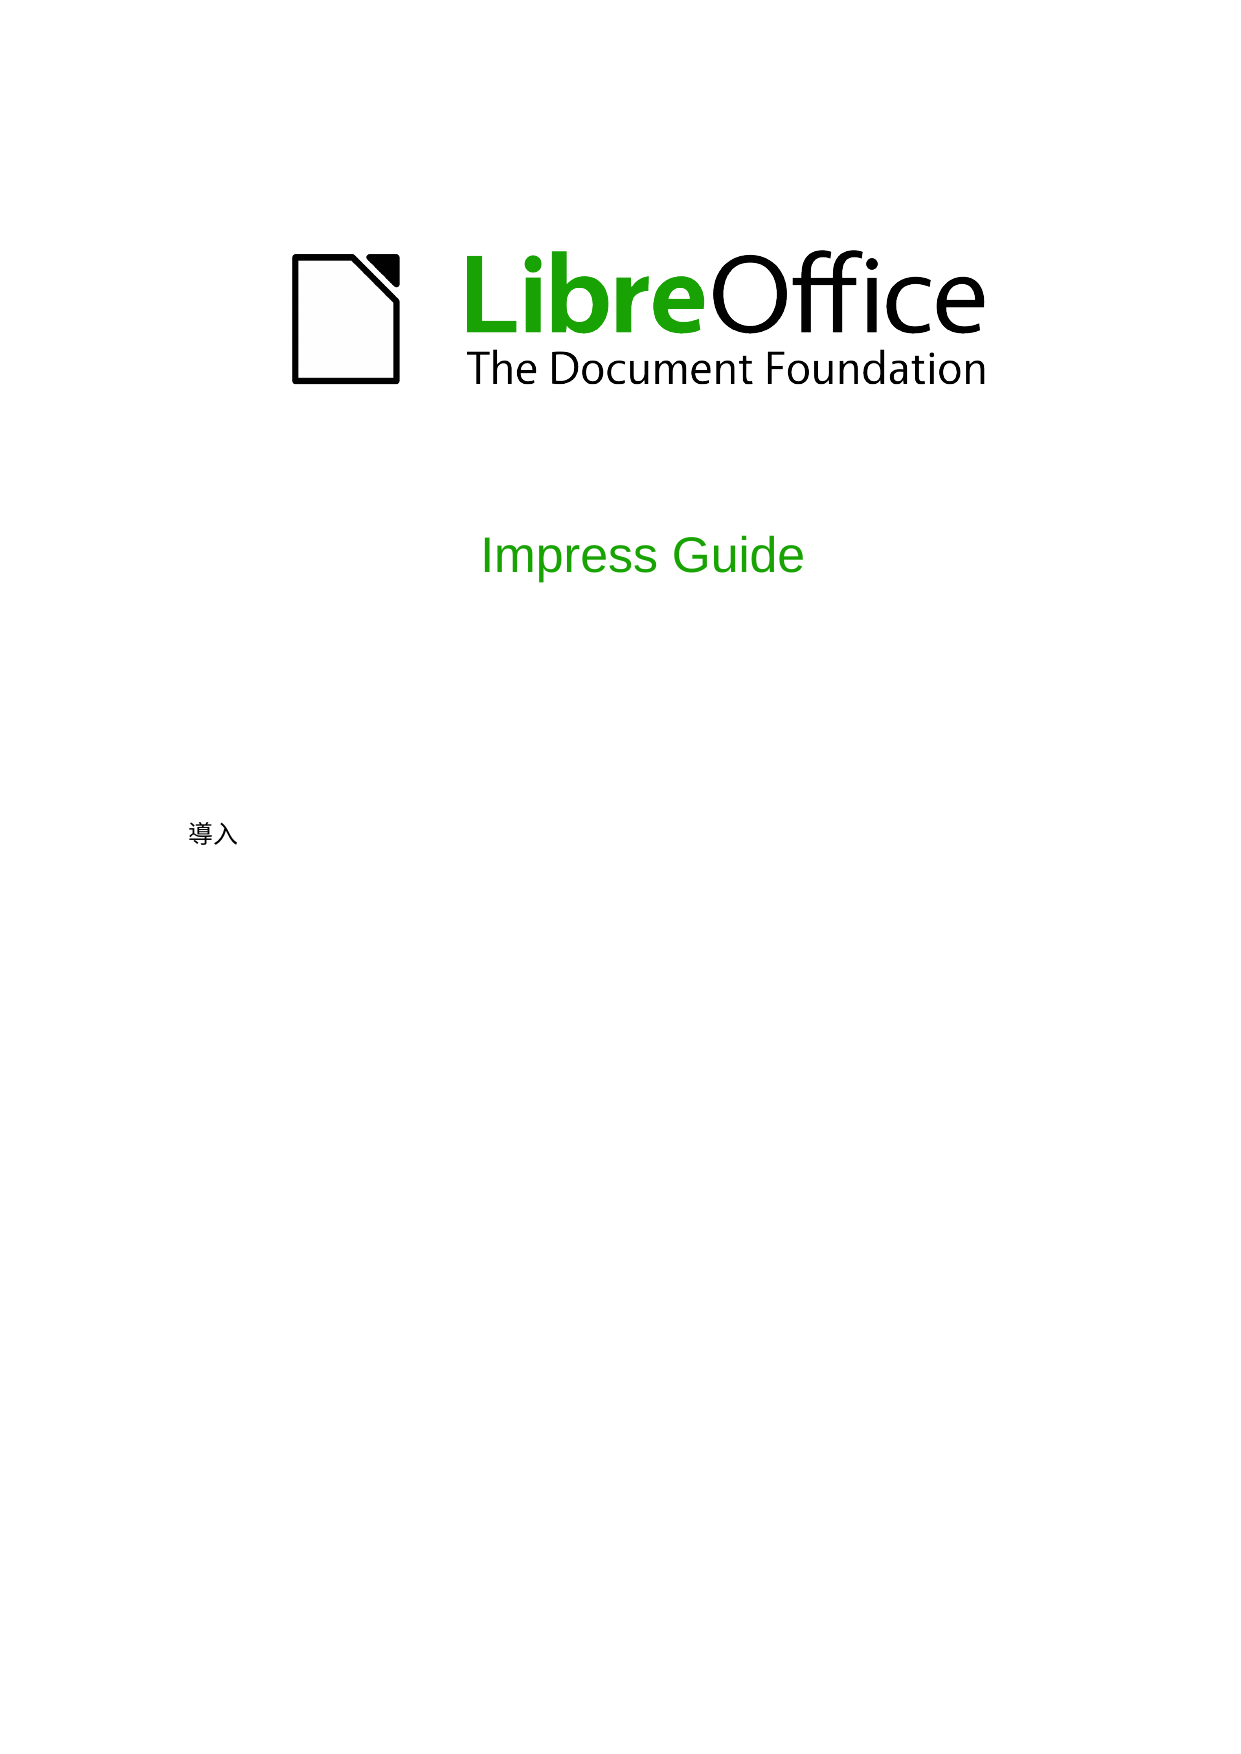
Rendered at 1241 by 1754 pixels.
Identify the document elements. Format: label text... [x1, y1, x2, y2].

text Impress Guide [188, 526, 1098, 583]
picture [250, 219, 1035, 419]
subtitle 導入 [188, 814, 1098, 851]
